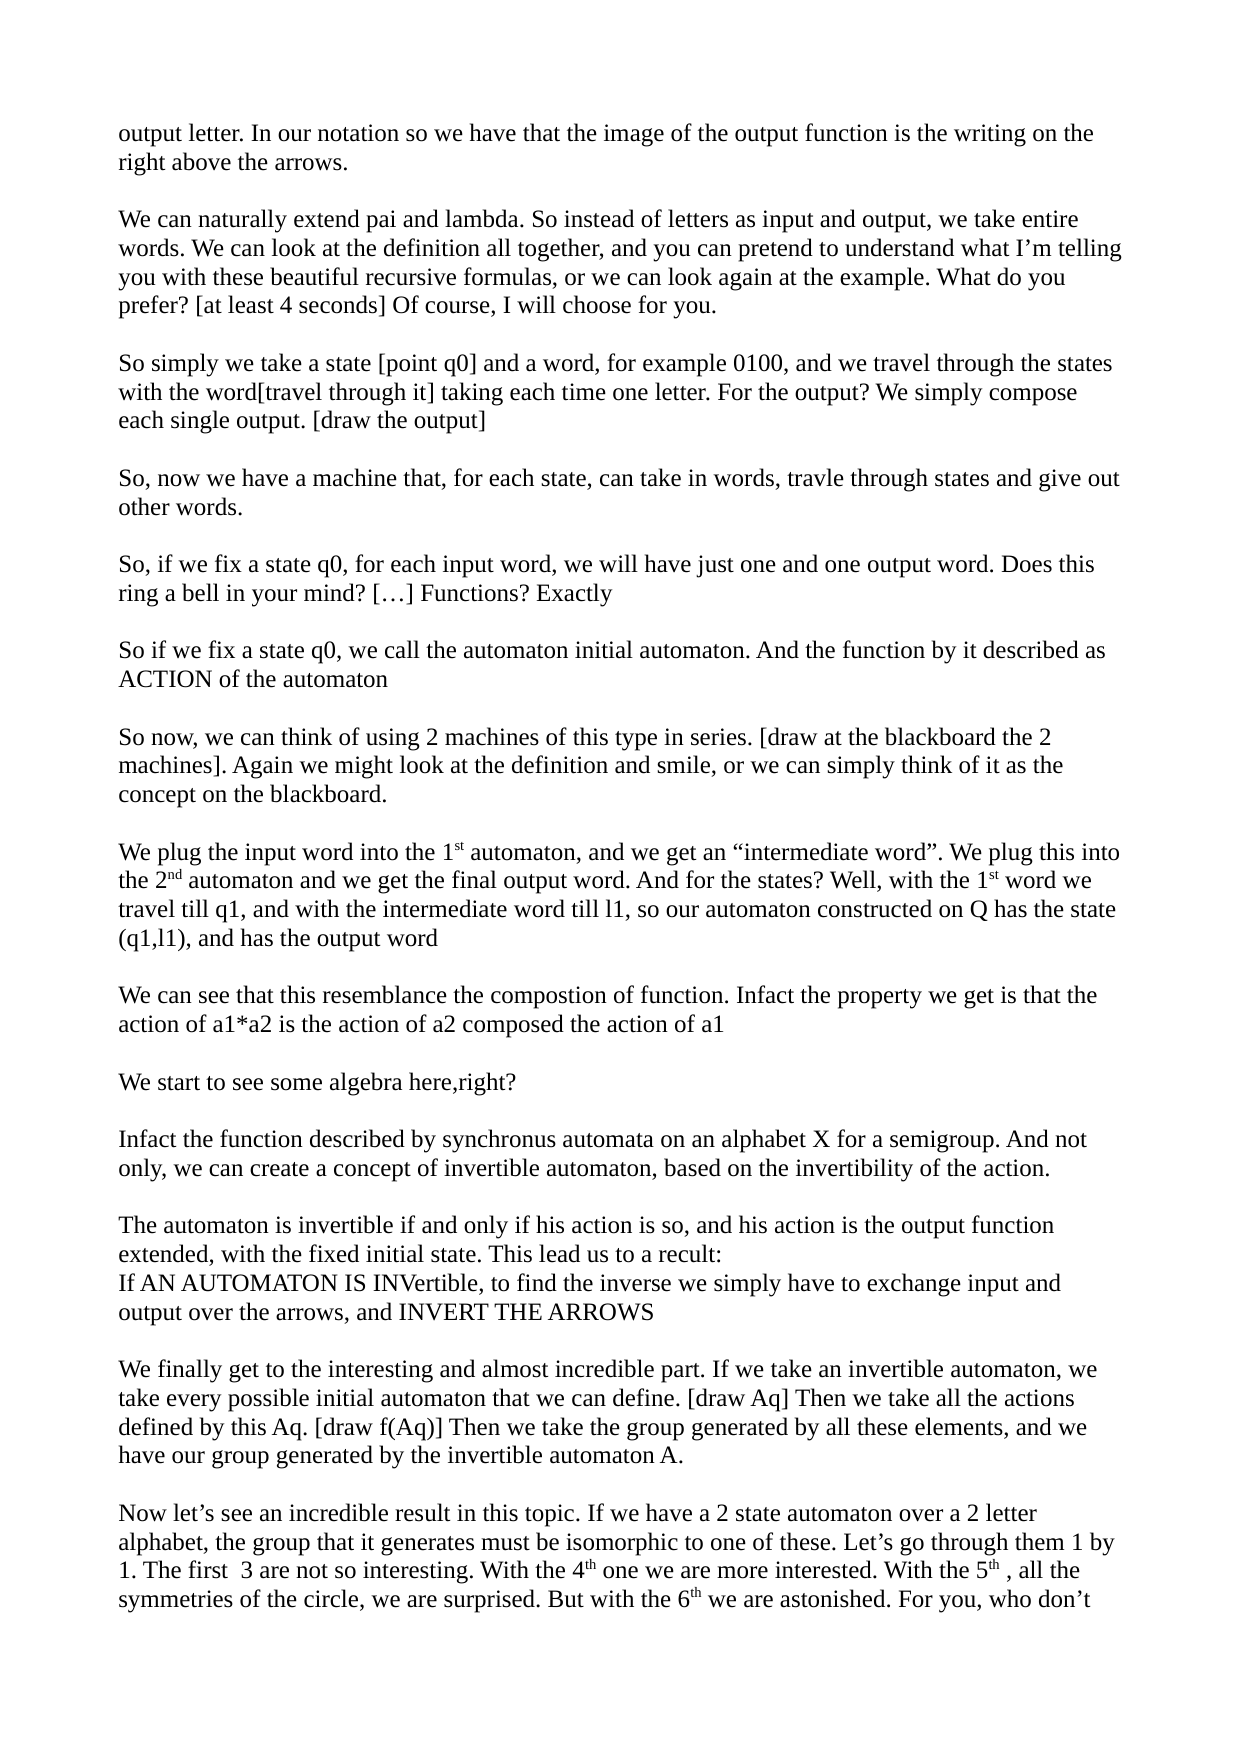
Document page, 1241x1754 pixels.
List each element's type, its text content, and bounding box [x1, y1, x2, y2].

text output letter. In our notation so we have that the image of the output function is the writing on the right above the arrows. [118, 118, 1122, 176]
text Infact the function described by synchronus automata on an alphabet X for a semigroup. And not only, we can create a concept of invertible automaton, based on the invertibility of the action. [118, 1124, 1122, 1182]
text We can naturally extend pai and lambda. So instead of letters as input and output, we take entire words. We can look at the definition all together, and you can pretend to understand what I’m telling you with these beautiful recursive formulas, or we can look again at the example. What do you prefer? [at least 4 seconds] Of course, I will choose for you. [118, 204, 1122, 319]
text If AN AUTOMATON IS INVertible, to find the inverse we simply have to exchange input and output over the arrows, and INVERT THE ARROWS [118, 1268, 1122, 1326]
text We start to see some algebra here,right? [118, 1067, 1122, 1096]
text Now let’s see an incredible result in this topic. If we have a 2 state automaton over a 2 letter alphabet, the group that it generates must be isomorphic to one of these. Let’s go through them 1 by 1. The first 3 are not so interesting. With the 4th one we are more interested. With the 5th , all the symmetries of the circle, we are surprised. But with the 6th we are astonished. For you, who don’t [118, 1498, 1122, 1613]
text We can see that this resemblance the compostion of function. Infact the property we get is that the action of a1*a2 is the action of a2 composed the action of a1 [118, 981, 1122, 1038]
text The automaton is invertible if and only if his action is so, and his action is the output function extended, with the fixed initial state. This lead us to a recult: [118, 1211, 1122, 1268]
text So simply we take a state [point q0] and a word, for example 0100, and we travel through the states with the word[travel through it] taking each time one letter. For the output? We simply compose each single output. [draw the output] [118, 348, 1122, 434]
text So, now we have a machine that, for each state, can take in words, travle through states and give out other words. [118, 463, 1122, 521]
text We finally get to the interesting and almost incredible part. If we take an invertible automaton, we take every possible initial automaton that we can define. [draw Aq] Then we take all the actions defined by this Aq. [draw f(Aq)] Then we take the group generated by all these elements, and we have our group generated by the invertible automaton A. [118, 1354, 1122, 1469]
text So if we fix a state q0, we call the automaton initial automaton. And the function by it described as ACTION of the automaton [118, 636, 1122, 693]
text So now, we can think of using 2 machines of this type in series. [draw at the blackboard the 2 machines]. Again we might look at the definition and smile, or we can simply think of it as the concept on the blackboard. [118, 722, 1122, 808]
text So, if we fix a state q0, for each input word, we will have just one and one output word. Does this ring a bell in your mind? […] Functions? Exactly [118, 549, 1122, 607]
text We plug the input word into the 1st automaton, and we get an “intermediate word”. We plug this into the 2nd automaton and we get the final output word. And for the states? Well, with the 1st word we travel till q1, and with the intermediate word till l1, so our automaton constructed on Q has the state (q1,l1), and has the output word [118, 837, 1122, 952]
